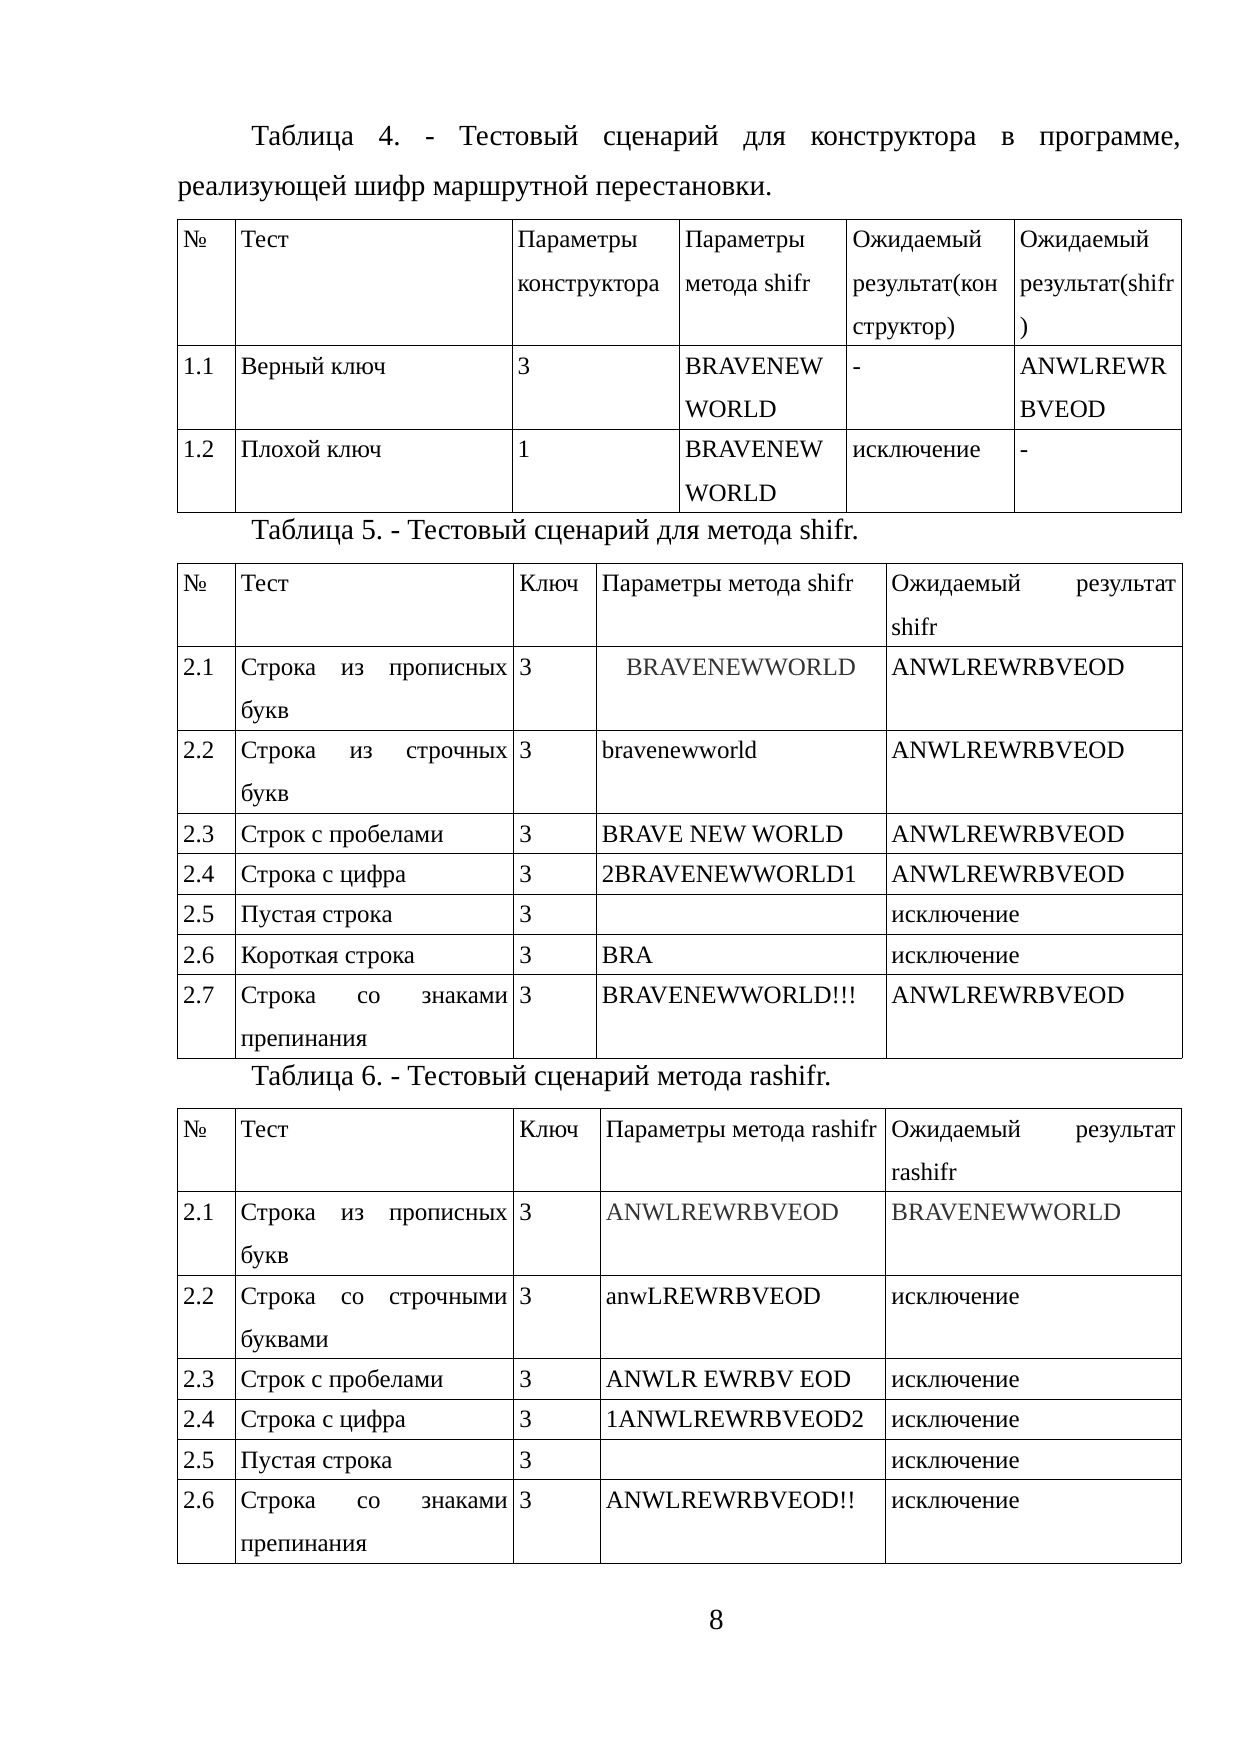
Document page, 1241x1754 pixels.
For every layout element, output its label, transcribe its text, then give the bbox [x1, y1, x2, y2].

table_cell 3 [514, 1359, 600, 1399]
table_cell ANWLREWRBVEOD [887, 854, 1182, 893]
table_header Тест [236, 1109, 513, 1191]
table_cell Верный ключ [236, 346, 512, 429]
table_cell 3 [514, 854, 596, 893]
text Таблица 5. - Тестовый сценарий для метода shifr. [177, 513, 1181, 546]
table_cell BRAVENEWWORLD!!! [597, 975, 886, 1058]
table_header Тест [236, 564, 513, 646]
table_cell [597, 895, 886, 934]
table_cell 1.1 [178, 346, 235, 429]
table_cell 1ANWLREWRBVEOD2 [601, 1400, 885, 1439]
table_cell - [1015, 430, 1181, 512]
table_cell 2.4 [178, 854, 235, 893]
table_header № [178, 564, 235, 646]
table_cell 3 [514, 731, 596, 813]
table_cell 3 [514, 1440, 600, 1479]
table_header № [178, 220, 235, 345]
table_cell исключение [887, 895, 1182, 934]
table_cell BRA [597, 935, 886, 974]
table_cell Пустая строка [236, 1440, 513, 1479]
text Таблица 4. - Тестовый сценарий для конструктора в программе, реализующей шифр маршрутной перестановки. [177, 118, 1181, 202]
table_cell ANWLREWRBVEOD [601, 1192, 885, 1275]
table_cell ANWLREWRBVEOD!! [601, 1480, 885, 1563]
table_cell BRAVENEWWORLD [680, 430, 846, 512]
table_header № [178, 1109, 235, 1191]
table_cell 2BRAVENEWWORLD1 [597, 854, 886, 893]
table_header Тест [236, 220, 512, 345]
table_cell 1.2 [178, 430, 235, 512]
table_cell 3 [514, 814, 596, 853]
table_cell 2.2 [178, 731, 235, 813]
table_cell 2.6 [178, 1480, 235, 1563]
table_cell исключение [886, 1440, 1181, 1479]
table_cell Строк с пробелами [236, 1359, 513, 1399]
table_cell BRAVE NEW WORLD [597, 814, 886, 853]
table_cell 1 [513, 430, 679, 512]
table_cell 3 [514, 1400, 600, 1439]
table_cell 3 [514, 1480, 600, 1563]
table_cell исключение [886, 1480, 1181, 1563]
table_cell 3 [514, 895, 596, 934]
text Таблица 6. - Тестовый сценарий метода rashifr. [177, 1059, 1181, 1091]
table_cell 3 [514, 647, 596, 729]
table_cell [601, 1440, 885, 1479]
table_cell Пустая строка [236, 895, 513, 934]
table_header Параметры метода shifr [680, 220, 846, 345]
table_cell 2.1 [178, 647, 235, 729]
table_cell Строка из прописных букв [236, 647, 513, 729]
table_cell Строка со знаками препинания [236, 975, 513, 1058]
table_cell исключение [847, 430, 1014, 512]
table_cell исключение [886, 1359, 1181, 1399]
table_cell 3 [514, 1192, 600, 1275]
table_cell 3 [514, 1276, 600, 1358]
table_header Параметры метода shifr [597, 564, 886, 646]
table_cell Строка с цифра [236, 1400, 513, 1439]
table_cell 2.1 [178, 1192, 235, 1275]
table_header Ключ [514, 1109, 600, 1191]
table_cell ANWLREWRBVEOD [887, 975, 1182, 1058]
table_cell ANWLREWRBVEOD [1015, 346, 1181, 429]
table_cell исключение [887, 935, 1182, 974]
table_cell 2.3 [178, 814, 235, 853]
table_cell - [847, 346, 1014, 429]
table_cell Плохой ключ [236, 430, 512, 512]
table_cell 3 [514, 935, 596, 974]
table_cell Строк с пробелами [236, 814, 513, 853]
table_header Параметры метода rashifr [601, 1109, 885, 1191]
table_cell Строка из строчных букв [236, 731, 513, 813]
table_cell bravenewworld [597, 731, 886, 813]
table_cell 2.2 [178, 1276, 235, 1358]
table_cell 2.4 [178, 1400, 235, 1439]
table_cell Короткая строка [236, 935, 513, 974]
table_header Ключ [514, 564, 596, 646]
table_cell anwLREWRBVEOD [601, 1276, 885, 1358]
table_cell 2.5 [178, 895, 235, 934]
table_cell 2.5 [178, 1440, 235, 1479]
table_cell ANWLREWRBVEOD [887, 731, 1182, 813]
table_cell BRAVENEWWORLD [597, 647, 886, 729]
table_cell Строка из прописных букв [236, 1192, 513, 1275]
table_cell 2.7 [178, 975, 235, 1058]
table_header Ожидаемый результат(конструктор) [847, 220, 1014, 345]
table_cell BRAVENEWWORLD [680, 346, 846, 429]
table_cell ANWLR EWRBV EOD [601, 1359, 885, 1399]
table_cell 3 [513, 346, 679, 429]
table_cell Строка со строчными буквами [236, 1276, 513, 1358]
table_header Параметры конструктора [513, 220, 679, 345]
table_cell 3 [514, 975, 596, 1058]
table_header Ожидаемый результат rashifr [886, 1109, 1181, 1191]
table_cell ANWLREWRBVEOD [887, 814, 1182, 853]
table_cell Строка со знаками препинания [236, 1480, 513, 1563]
table_cell ANWLREWRBVEOD [887, 647, 1182, 729]
table_header Ожидаемый результат shifr [887, 564, 1182, 646]
table_header Ожидаемый результат(shifr) [1015, 220, 1181, 345]
table_cell 2.6 [178, 935, 235, 974]
table_cell BRAVENEWWORLD [886, 1192, 1181, 1275]
table_cell Строка с цифра [236, 854, 513, 893]
table_cell исключение [886, 1276, 1181, 1358]
table_cell 2.3 [178, 1359, 235, 1399]
table_cell исключение [886, 1400, 1181, 1439]
